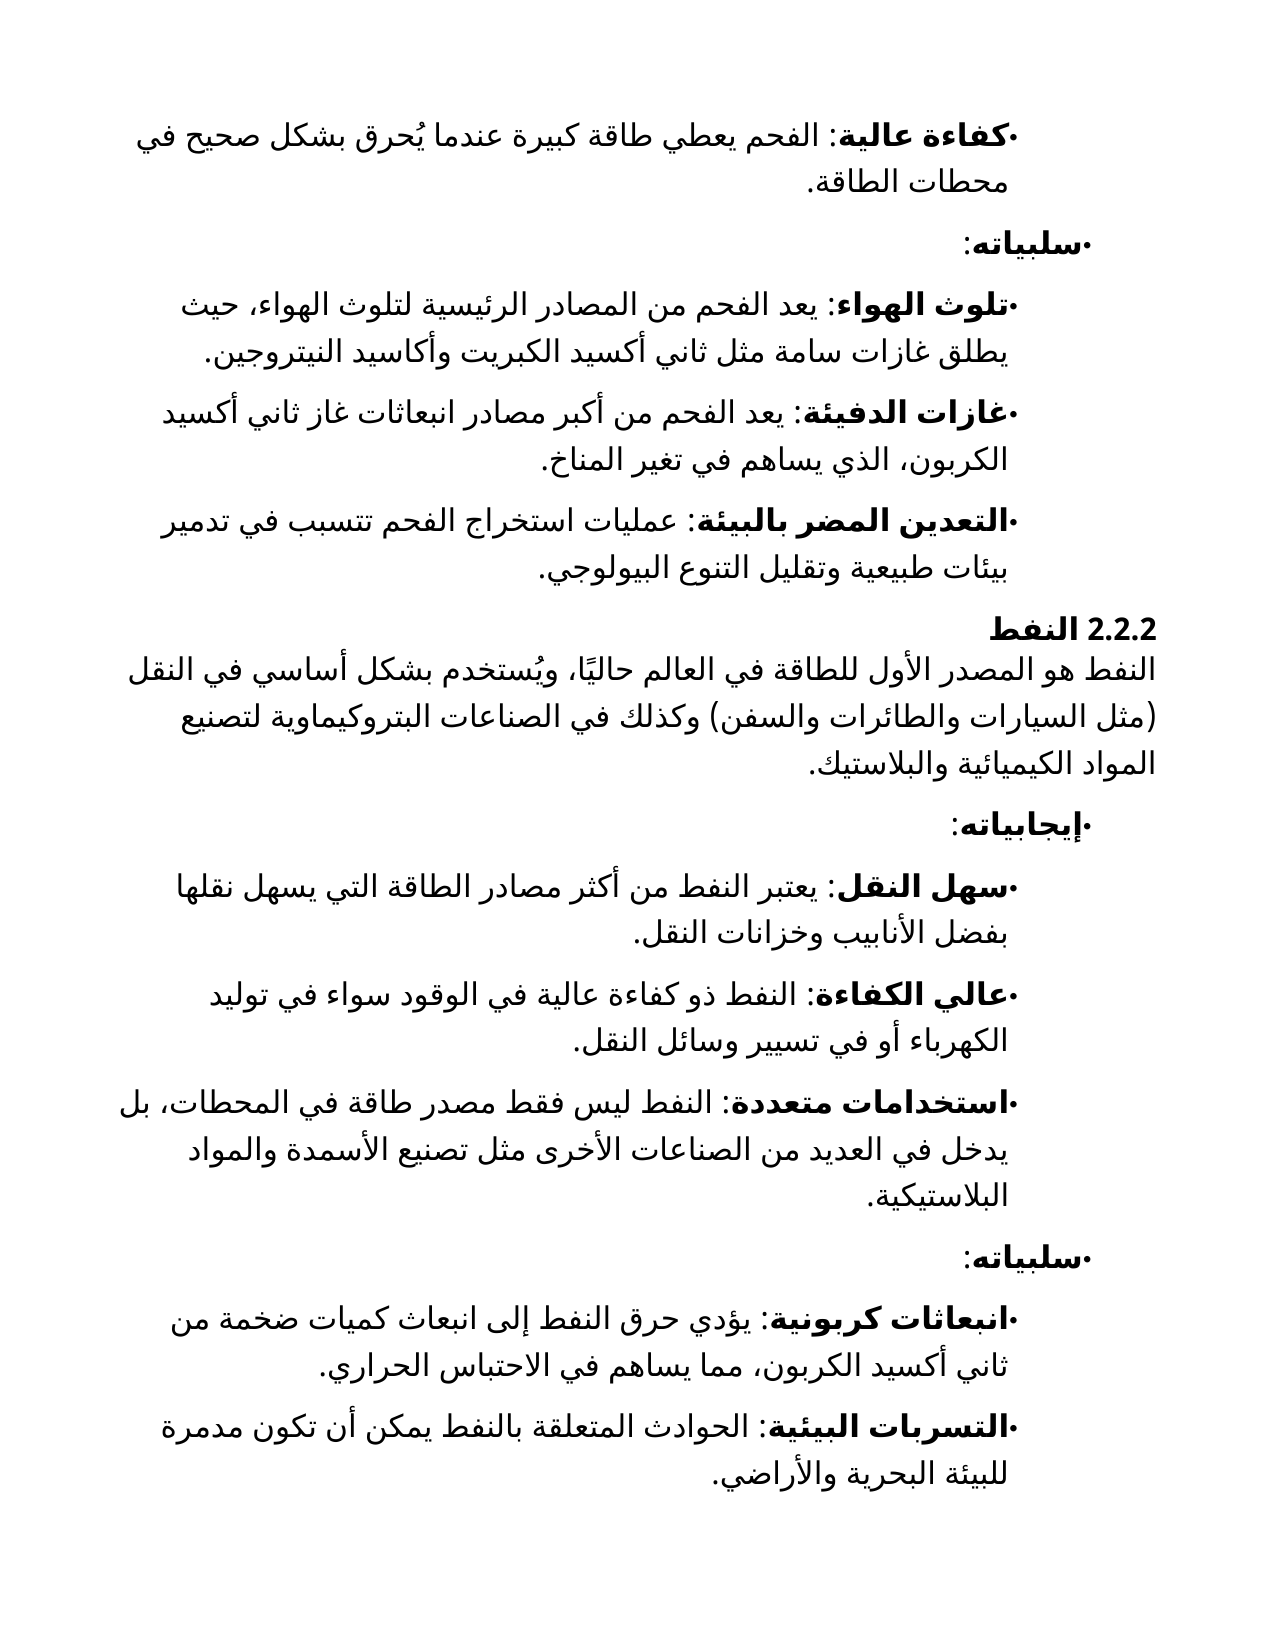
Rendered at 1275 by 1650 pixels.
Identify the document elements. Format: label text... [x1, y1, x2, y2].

list التعدين المضر بالبيئة: عمليات استخراج الفحم تتسبب في تدمير بيئات طبيعية وتقليل التنوع البيولوجي. [118, 504, 1039, 591]
list إيجابياته: [118, 808, 1112, 848]
list تلوث الهواء: يعد الفحم من المصادر الرئيسية لتلوث الهواء، حيث يطلق غازات سامة مثل ثاني أكسيد الكبريت وأكاسيد النيتروجين. [118, 288, 1039, 375]
list كفاءة عالية: الفحم يعطي طاقة كبيرة عندما يُحرق بشكل صحيح في محطات الطاقة. [118, 118, 1039, 206]
list استخدامات متعددة: النفط ليس فقط مصدر طاقة في المحطات، بل يدخل في العديد من الصناعات الأخرى مثل تصنيع الأسمدة والمواد البلاستيكية. [118, 1085, 1039, 1219]
list سهل النقل: يعتبر النفط من أكثر مصادر الطاقة التي يسهل نقلها بفضل الأنابيب وخزانات النقل. [118, 869, 1039, 956]
list عالي الكفاءة: النفط ذو كفاءة عالية في الوقود سواء في توليد الكهرباء أو في تسيير وسائل النقل. [118, 977, 1039, 1064]
text 2.2.2 النفط [118, 612, 1157, 653]
text النفط هو المصدر الأول للطاقة في العالم حاليًا، ويُستخدم بشكل أساسي في النقل (مثل السيارات والطائرات والسفن) وكذلك في الصناعات البتروكيماوية لتصنيع المواد الكيميائية والبلاستيك. [118, 653, 1157, 787]
list سلبياته: [118, 1240, 1112, 1281]
list التسربات البيئية: الحوادث المتعلقة بالنفط يمكن أن تكون مدمرة للبيئة البحرية والأراضي. [118, 1409, 1039, 1497]
list غازات الدفيئة: يعد الفحم من أكبر مصادر انبعاثات غاز ثاني أكسيد الكربون، الذي يساهم في تغير المناخ. [118, 396, 1039, 483]
list انبعاثات كربونية: يؤدي حرق النفط إلى انبعاث كميات ضخمة من ثاني أكسيد الكربون، مما يساهم في الاحتباس الحراري. [118, 1301, 1039, 1389]
list سلبياته: [118, 226, 1112, 267]
